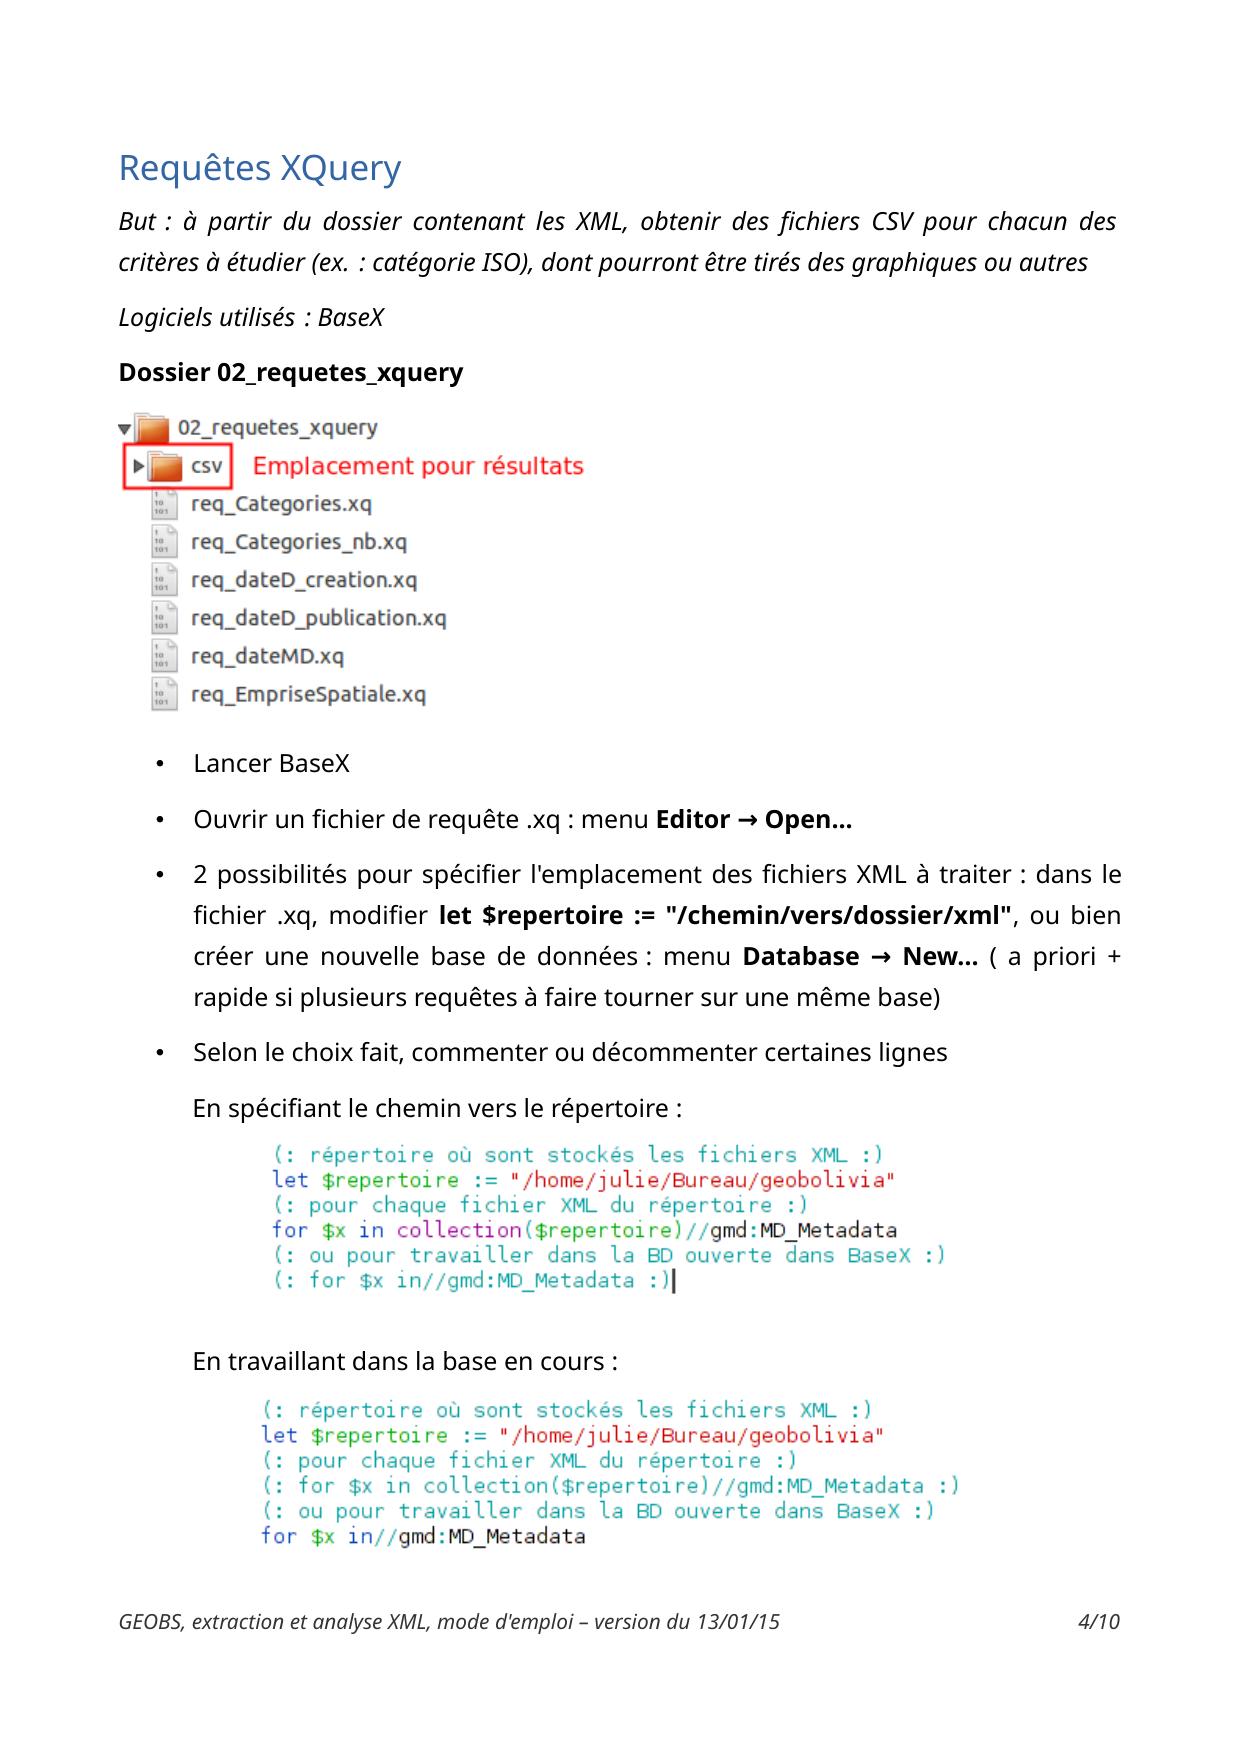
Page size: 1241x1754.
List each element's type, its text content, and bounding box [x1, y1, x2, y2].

subtitle Requêtes XQuery [118, 143, 1122, 191]
list 2 possibilités pour spécifier l'emplacement des fichiers XML à traiter : dans le fichier .xq, modifier let $repertoire := "/chemin/vers/dossier/xml", ou bien créer une nouvelle base de données : menu Database → New… ( a priori + rapide si plusieurs requêtes à faire tourner sur une même base) [156, 857, 1122, 1013]
picture [118, 410, 795, 715]
text En spécifiant le chemin vers le répertoire : [118, 1090, 1122, 1124]
picture [256, 1390, 962, 1553]
list Ouvrir un fichier de requête .xq : menu Editor → Open... [156, 802, 1122, 836]
text Dossier 02_requetes_xquery [118, 355, 1122, 389]
text En travaillant dans la base en cours : [118, 1343, 1122, 1377]
text Logiciels utilisés : BaseX [118, 299, 1122, 334]
list Selon le choix fait, commenter ou décommenter certaines lignes [156, 1035, 1122, 1069]
list Lancer BaseX [156, 746, 1122, 780]
picture [267, 1131, 973, 1308]
text But : à partir du dossier contenant les XML, obtenir des fichiers CSV pour chacun des critères à étudier (ex. : catégorie ISO), dont pourront être tirés des graphiques ou autres [118, 203, 1122, 278]
